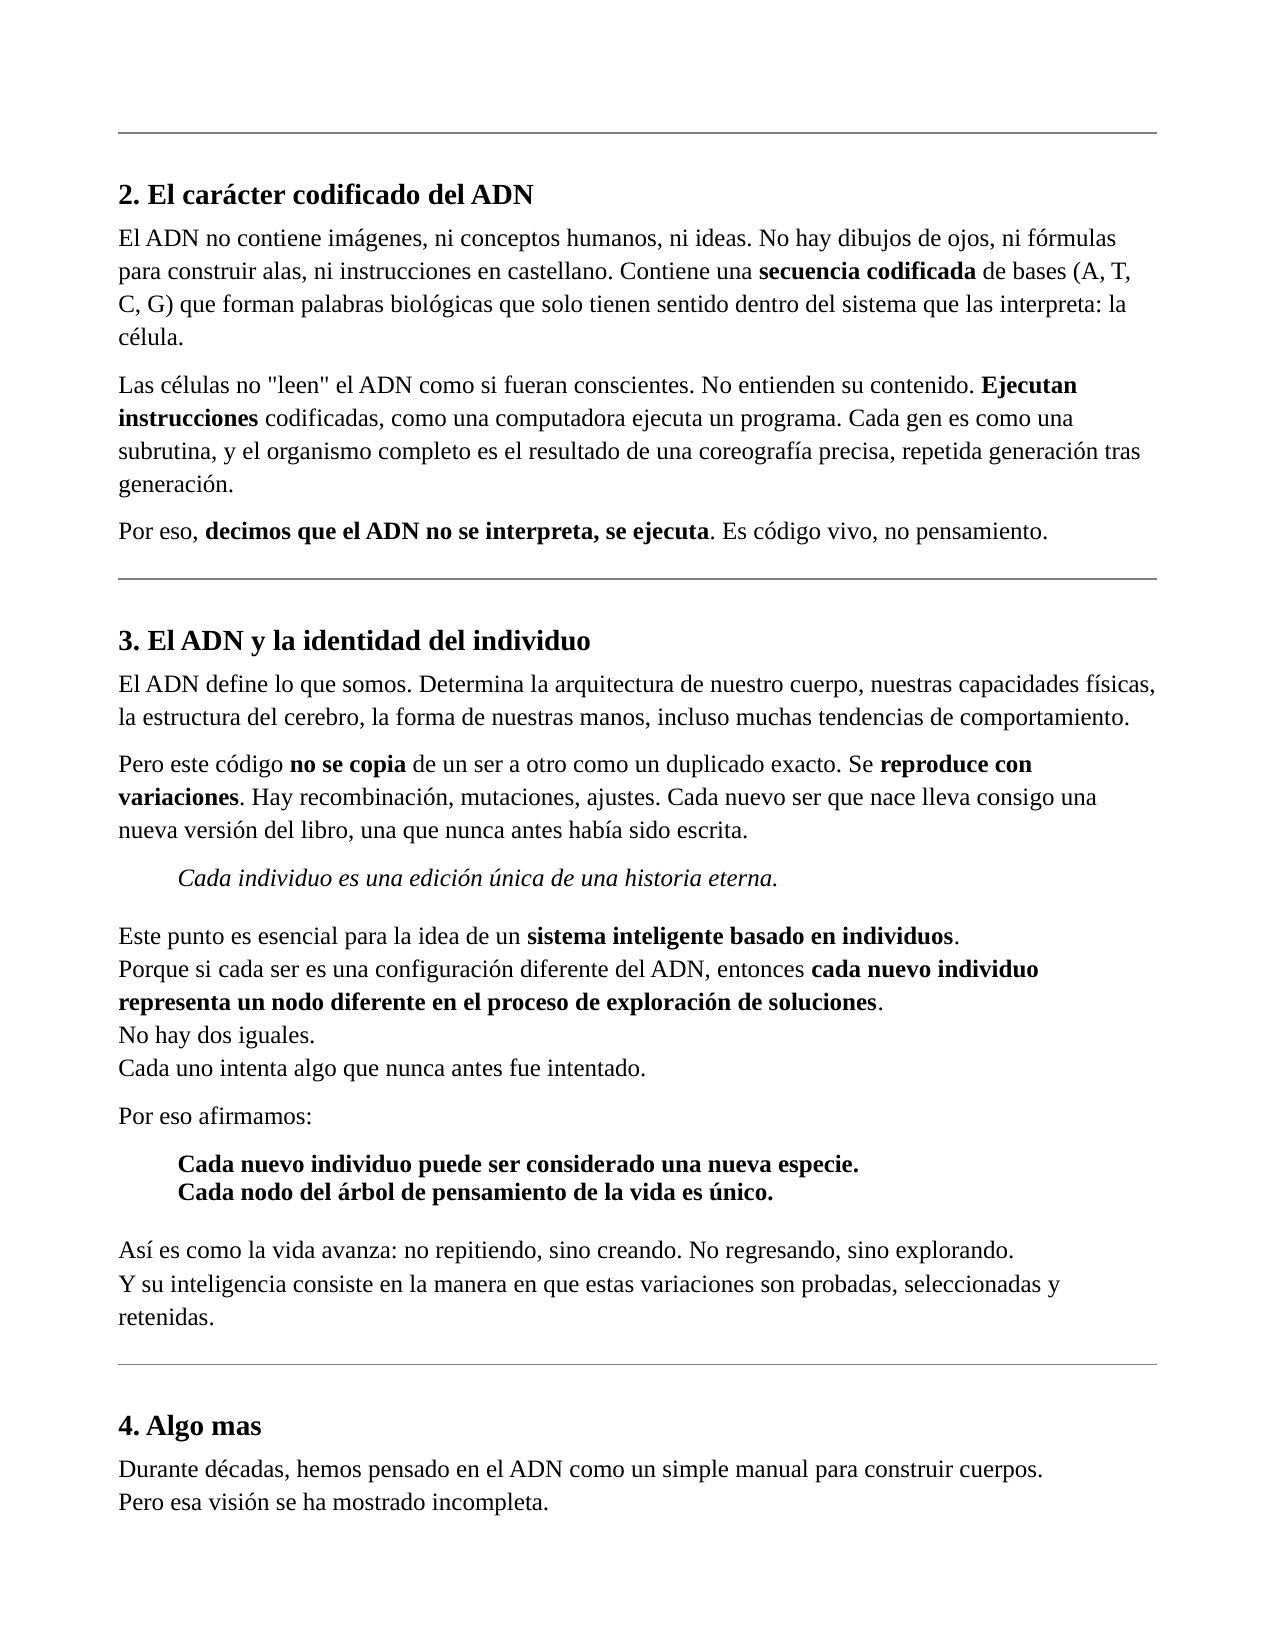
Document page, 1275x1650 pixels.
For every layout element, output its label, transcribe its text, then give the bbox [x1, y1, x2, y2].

subtitle 3. El ADN y la identidad del individuo [118, 623, 1157, 656]
text Este punto es esencial para la idea de un sistema inteligente basado en individuos. Porque si cada ser es una configuración diferente del ADN, entonces cada nuevo individuo representa un nodo diferente en el proceso de exploración de soluciones. No hay dos iguales. Cada uno intenta algo que nunca antes fue intentado. [118, 921, 1157, 1082]
subtitle 4. Algo mas [118, 1408, 1157, 1442]
text Las células no "leen" el ADN como si fueran conscientes. No entienden su contenido. Ejecutan instrucciones codificadas, como una computadora ejecuta un programa. Cada gen es como una subrutina, y el organismo completo es el resultado de una coreografía precisa, repetida generación tras generación. [118, 370, 1157, 497]
text El ADN no contiene imágenes, ni conceptos humanos, ni ideas. No hay dibujos de ojos, ni fórmulas para construir alas, ni instrucciones en castellano. Contiene una secuencia codificada de bases (A, T, C, G) que forman palabras biológicas que solo tienen sentido dentro del sistema que las interpreta: la célula. [118, 223, 1157, 351]
text Por eso afirmamos: [118, 1101, 1157, 1130]
subtitle 2. El carácter codificado del ADN [118, 177, 1157, 211]
text Así es como la vida avanza: no repitiendo, sino creando. No regresando, sino explorando. Y su inteligencia consiste en la manera en que estas variaciones son probadas, seleccionadas y retenidas. [118, 1236, 1157, 1330]
text Por eso, decimos que el ADN no se interpreta, se ejecuta. Es código vivo, no pensamiento. [118, 516, 1157, 545]
text Durante décadas, hemos pensado en el ADN como un simple manual para construir cuerpos. Pero esa visión se ha mostrado incompleta. [118, 1454, 1157, 1516]
text Cada individuo es una edición única de una historia eterna. [177, 863, 1098, 892]
text Pero este código no se copia de un ser a otro como un duplicado exacto. Se reproduce con variaciones. Hay recombinación, mutaciones, ajustes. Cada nuevo ser que nace lleva consigo una nueva versión del libro, una que nunca antes había sido escrita. [118, 749, 1157, 844]
text Cada nuevo individuo puede ser considerado una nueva especie. Cada nodo del árbol de pensamiento de la vida es único. [177, 1149, 1098, 1206]
text El ADN define lo que somos. Determina la arquitectura de nuestro cuerpo, nuestras capacidades físicas, la estructura del cerebro, la forma de nuestras manos, incluso muchas tendencias de comportamiento. [118, 669, 1157, 731]
